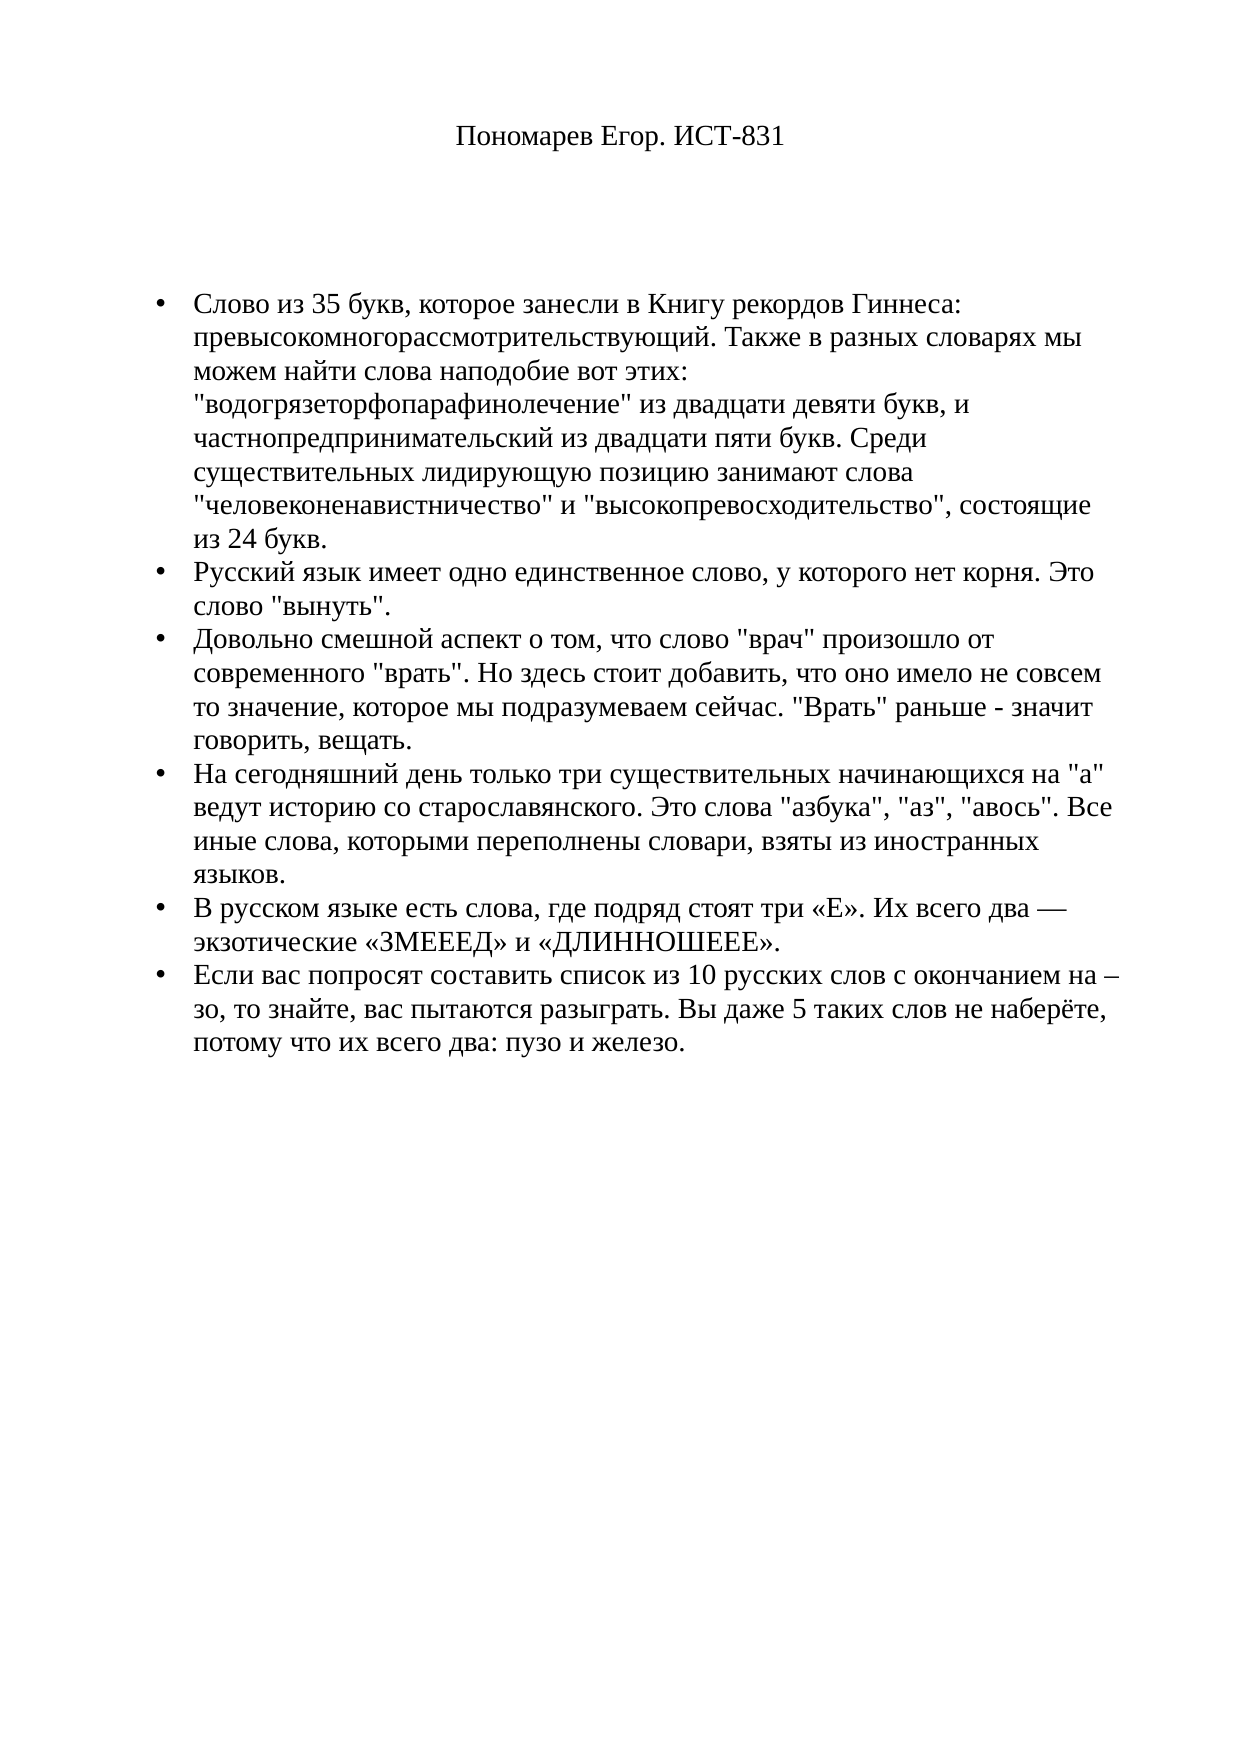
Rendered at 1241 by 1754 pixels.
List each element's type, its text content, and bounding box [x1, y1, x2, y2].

text Пономарев Егор. ИСТ-831 [118, 118, 1122, 152]
list Русский язык имеет одно единственное слово, у которого нет корня. Это слово "вынуть". [156, 554, 1122, 621]
list На сегодняшний день только три существительных начинающихся на "а" ведут историю со старославянского. Это слова "азбука", "аз", "авось". Все иные слова, которыми переполнены словари, взяты из иностранных языков. [156, 756, 1122, 890]
list В русском языке есть слова, где подряд стоят три «Е». Их всего два — экзотические «ЗМЕЕЕД» и «ДЛИННОШЕЕЕ». [156, 890, 1122, 957]
list Довольно смешной аспект о том, что слово "врач" произошло от современного "врать". Но здесь стоит добавить, что оно имело не совсем то значение, которое мы подразумеваем сейчас. "Врать" раньше - значит говорить, вещать. [156, 621, 1122, 756]
list Слово из 35 букв, которое занесли в Книгу рекордов Гиннеса: превысокомногорассмотрительствующий. Также в разных словарях мы можем найти слова наподобие вот этих: "водогрязеторфопарафинолечение" из двадцати девяти букв, и частнопредпринимательский из двадцати пяти букв. Среди существительных лидирующую позицию занимают слова "человеконенавистничество" и "высокопревосходительство", состоящие из 24 букв. [156, 286, 1122, 554]
list Если вас попросят составить список из 10 русских слов с окончанием на –зо, то знайте, вас пытаются разыграть. Вы даже 5 таких слов не наберёте, потому что их всего два: пузо и железо. [156, 957, 1122, 1058]
